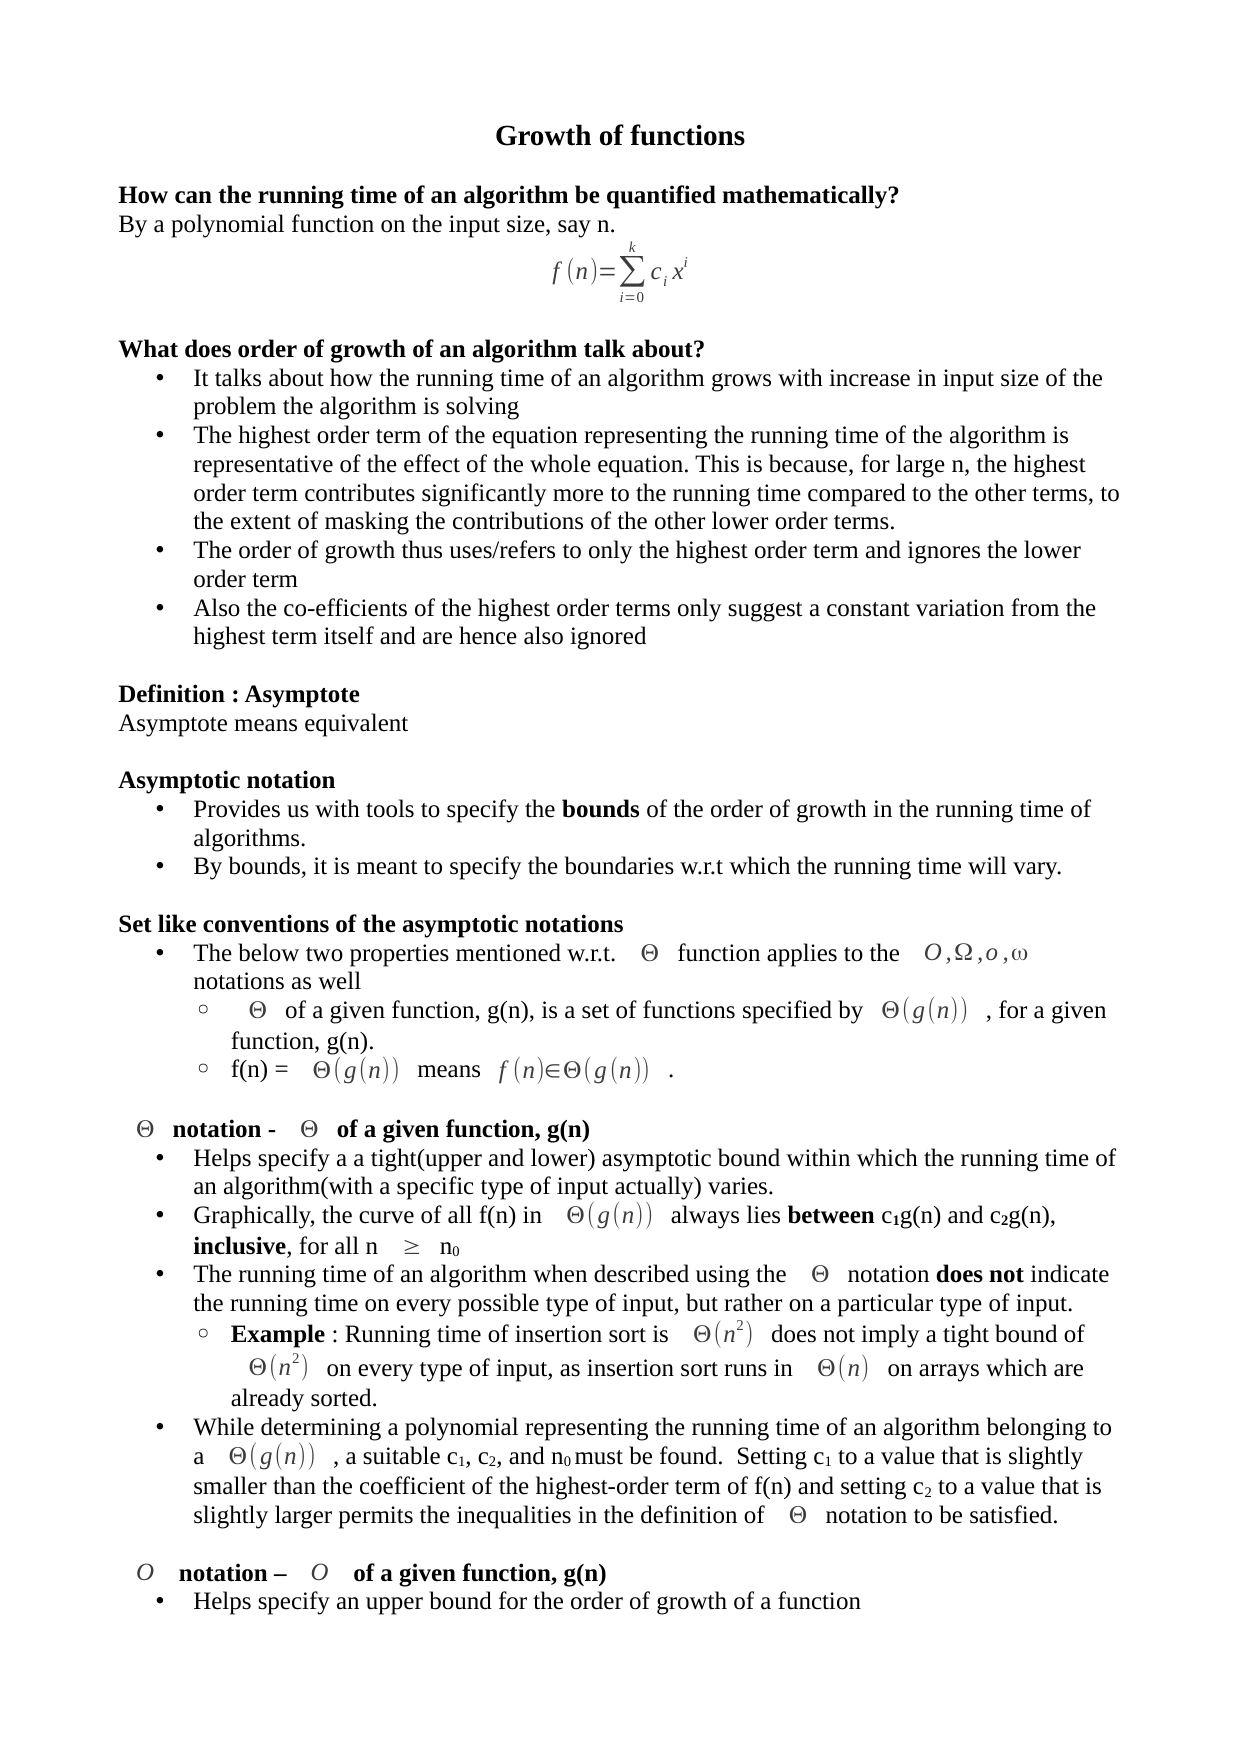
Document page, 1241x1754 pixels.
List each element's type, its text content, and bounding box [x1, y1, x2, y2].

text Asymptote means equivalent [118, 708, 1122, 736]
list It talks about how the running time of an algorithm grows with increase in input size of the problem the algorithm is solving [156, 363, 1122, 420]
text How can the running time of an algorithm be quantified mathematically? [118, 180, 1122, 209]
list The below two properties mentioned w.r.t. function applies to the notations as well [156, 938, 1122, 995]
list While determining a polynomial representing the running time of an algorithm belonging to a , a suitable c1, c2, and n0 must be found. Setting c1 to a value that is slightly smaller than the coefficient of the highest-order term of f(n) and setting c2 to a value that is slightly larger permits the inequalities in the definition of notation to be satisfied. [156, 1412, 1122, 1529]
list The order of growth thus uses/refers to only the highest order term and ignores the lower order term [156, 535, 1122, 593]
text Growth of functions [118, 118, 1122, 152]
text By a polynomial function on the input size, say n. [118, 209, 1122, 238]
list The running time of an algorithm when described using the notation does not indicate the running time on every possible type of input, but rather on a particular type of input. [156, 1259, 1122, 1317]
text notation – of a given function, g(n) [118, 1558, 1122, 1586]
list The highest order term of the equation representing the running time of the algorithm is representative of the effect of the whole equation. This is because, for large n, the highest order term contributes significantly more to the running time compared to the other terms, to the extent of masking the contributions of the other lower order terms. [156, 420, 1122, 535]
text Set like conventions of the asymptotic notations [118, 909, 1122, 938]
list Helps specify a a tight(upper and lower) asymptotic bound within which the running time of an algorithm(with a specific type of input actually) varies. [156, 1143, 1122, 1200]
list Provides us with tools to specify the bounds of the order of growth in the running time of algorithms. [156, 794, 1122, 851]
text What does order of growth of an algorithm talk about? [118, 334, 1122, 363]
list of a given function, g(n), is a set of functions specified by, for a given function, g(n). [193, 995, 1122, 1054]
text notation - of a given function, g(n) [118, 1114, 1122, 1143]
list Helps specify an upper bound for the order of growth of a function [156, 1586, 1122, 1615]
list By bounds, it is meant to specify the boundaries w.r.t which the running time will vary. [156, 851, 1122, 880]
text Asymptotic notation [118, 765, 1122, 794]
list Also the co-efficients of the highest order terms only suggest a constant variation from the highest term itself and are hence also ignored [156, 593, 1122, 650]
list f(n) = means. [193, 1054, 1122, 1085]
text Definition : Asymptote [118, 679, 1122, 708]
list Graphically, the curve of all f(n) in always lies between c1g(n) and c2g(n), inclusive, for all n n0 [156, 1200, 1122, 1259]
list Example : Running time of insertion sort is does not imply a tight bound of on every type of input, as insertion sort runs in on arrays which are already sorted. [193, 1317, 1122, 1412]
